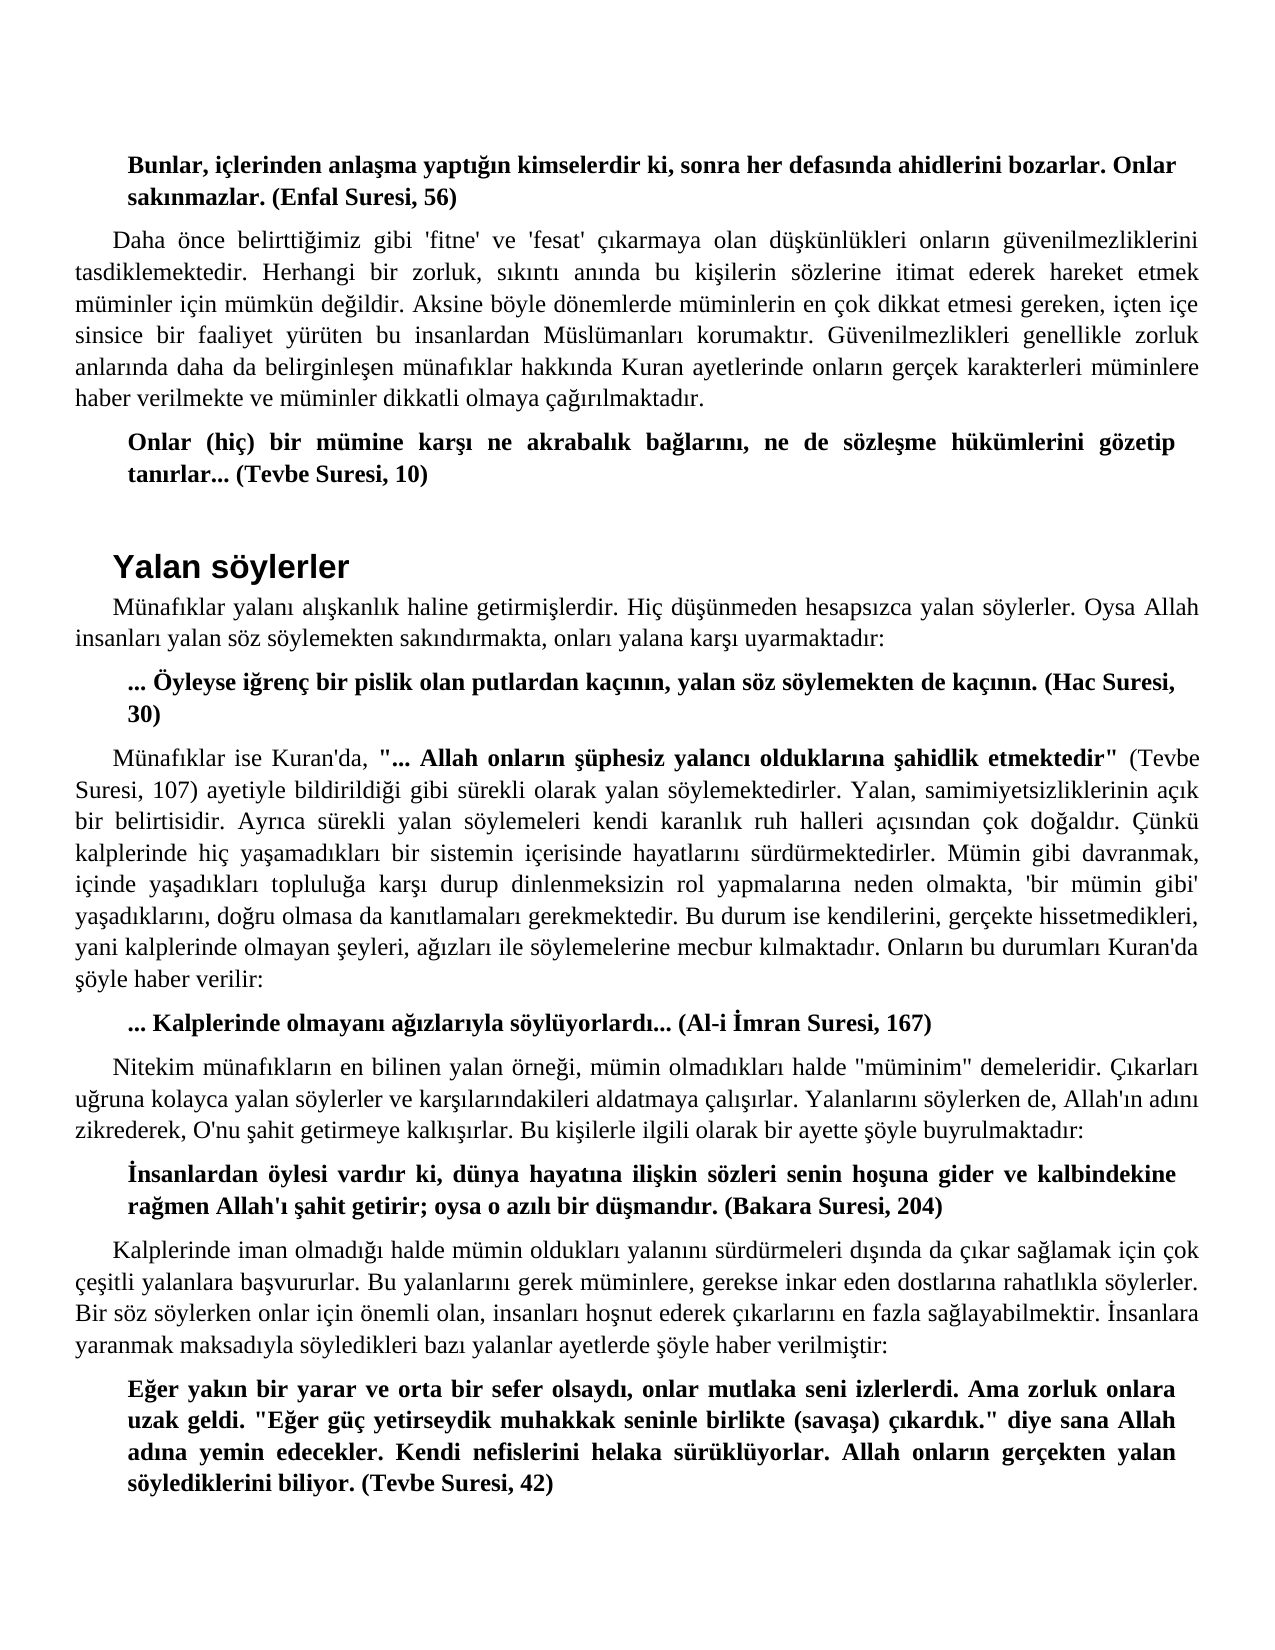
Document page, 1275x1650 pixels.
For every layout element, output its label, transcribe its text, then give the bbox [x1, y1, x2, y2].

text Münafıklar ise Kuran'da, "... Allah onların şüphesiz yalancı olduklarına şahidlik etmektedir" (Tevbe Suresi, 107) ayetiyle bildirildiği gibi sürekli olarak yalan söylemektedirler. Yalan, samimiyetsizliklerinin açık bir belirtisidir. Ayrıca sürekli yalan söylemeleri kendi karanlık ruh halleri açısından çok doğaldır. Çünkü kalplerinde hiç yaşamadıkları bir sistemin içerisinde hayatlarını sürdürmektedirler. Mümin gibi davranmak, içinde yaşadıkları topluluğa karşı durup dinlenmeksizin rol yapmalarına neden olmakta, 'bir mümin gibi' yaşadıklarını, doğru olmasa da kanıtlamaları gerekmektedir. Bu durum ise kendilerini, gerçekte hissetmedikleri, yani kalplerinde olmayan şeyleri, ağızları ile söylemelerine mecbur kılmaktadır. Onların bu durumları Kuran'da şöyle haber verilir: [75, 743, 1200, 993]
text Münafıklar yalanı alışkanlık haline getirmişlerdir. Hiç düşünmeden hesapsızca yalan söylerler. Oysa Allah insanları yalan söz söylemekten sakındırmakta, onları yalana karşı uyarmaktadır: [75, 592, 1200, 652]
text Eğer yakın bir yarar ve orta bir sefer olsaydı, onlar mutlaka seni izlerlerdi. Ama zorluk onlara uzak geldi. "Eğer güç yetirseydik muhakkak seninle birlikte (savaşa) çıkardık." diye sana Allah adına yemin edecekler. Kendi nefislerini helaka sürüklüyorlar. Allah onların gerçekten yalan söylediklerini biliyor. (Tevbe Suresi, 42) [127, 1374, 1177, 1497]
text Onlar (hiç) bir mümine karşı ne akrabalık bağlarını, ne de sözleşme hükümlerini gözetip tanırlar... (Tevbe Suresi, 10) [127, 427, 1177, 488]
text ... Öyleyse iğrenç bir pislik olan putlardan kaçının, yalan söz söylemekten de kaçının. (Hac Suresi, 30) [127, 667, 1177, 728]
text İnsanlardan öylesi vardır ki, dünya hayatına ilişkin sözleri senin hoşuna gider ve kalbindekine rağmen Allah'ı şahit getirir; oysa o azılı bir düşmandır. (Bakara Suresi, 204) [127, 1159, 1177, 1220]
text Kalplerinde iman olmadığı halde mümin oldukları yalanını sürdürmeleri dışında da çıkar sağlamak için çok çeşitli yalanlara başvururlar. Bu yalanlarını gerek müminlere, gerekse inkar eden dostlarına rahatlıkla söylerler. Bir söz söylerken onlar için önemli olan, insanları hoşnut ederek çıkarlarını en fazla sağlayabilmektir. İnsanlara yaranmak maksadıyla söyledikleri bazı yalanlar ayetlerde şöyle haber verilmiştir: [75, 1235, 1200, 1358]
subtitle Yalan söylerler [112, 547, 1200, 586]
text ... Kalplerinde olmayanı ağızlarıyla söylüyorlardı... (Al-i İmran Suresi, 167) [127, 1008, 1177, 1037]
text Bunlar, içlerinden anlaşma yaptığın kimselerdir ki, sonra her defasında ahidlerini bozarlar. Onlar sakınmazlar. (Enfal Suresi, 56) [127, 150, 1177, 210]
text Nitekim münafıkların en bilinen yalan örneği, mümin olmadıkları halde "müminim" demeleridir. Çıkarları uğruna kolayca yalan söylerler ve karşılarındakileri aldatmaya çalışırlar. Yalanlarını söylerken de, Allah'ın adını zikrederek, O'nu şahit getirmeye kalkışırlar. Bu kişilerle ilgili olarak bir ayette şöyle buyrulmaktadır: [75, 1052, 1200, 1144]
text Daha önce belirttiğimiz gibi 'fitne' ve 'fesat' çıkarmaya olan düşkünlükleri onların güvenilmezliklerini tasdiklemektedir. Herhangi bir zorluk, sıkıntı anında bu kişilerin sözlerine itimat ederek hareket etmek müminler için mümkün değildir. Aksine böyle dönemlerde müminlerin en çok dikkat etmesi gereken, içten içe sinsice bir faaliyet yürüten bu insanlardan Müslümanları korumaktır. Güvenilmezlikleri genellikle zorluk anlarında daha da belirginleşen münafıklar hakkında Kuran ayetlerinde onların gerçek karakterleri müminlere haber verilmekte ve müminler dikkatli olmaya çağırılmaktadır. [75, 226, 1200, 412]
